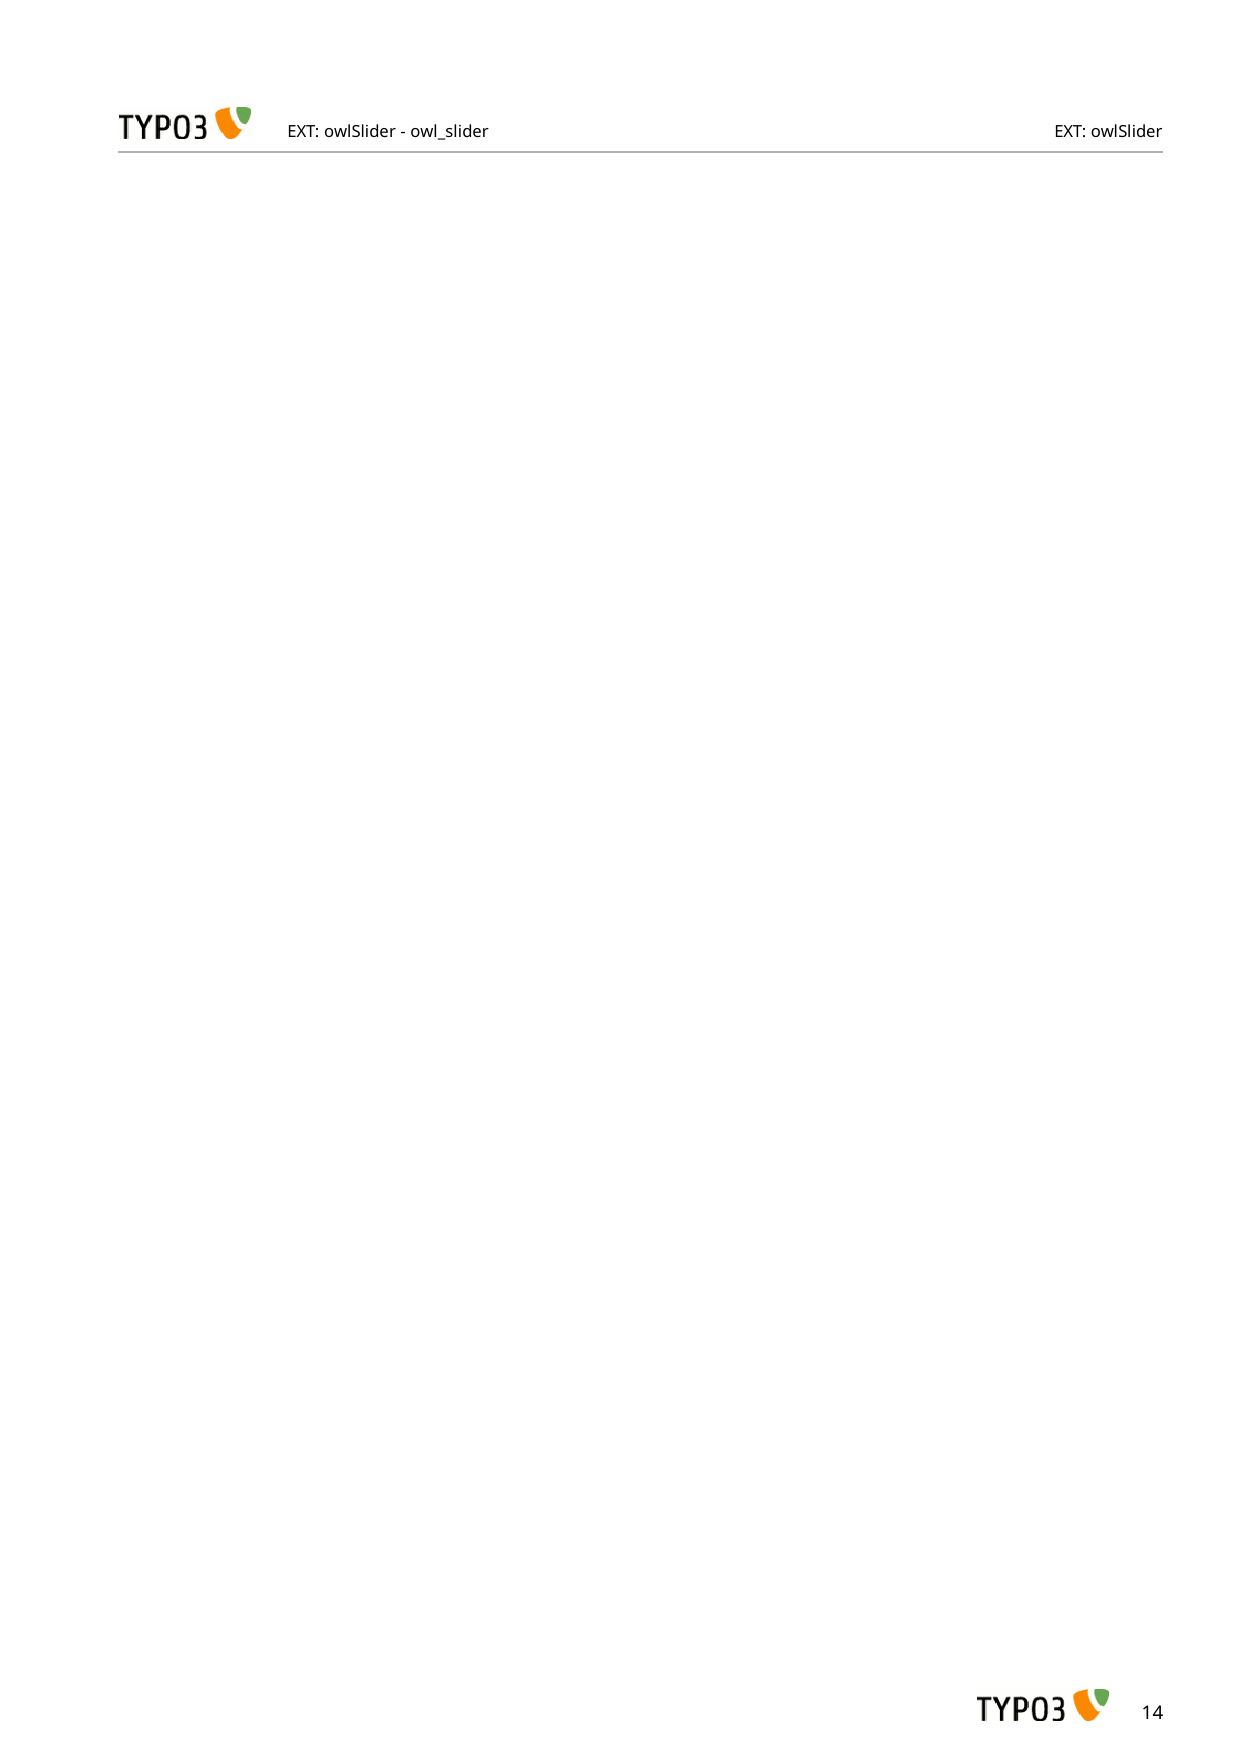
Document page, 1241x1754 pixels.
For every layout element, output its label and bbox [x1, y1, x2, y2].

picture [976, 1688, 1112, 1721]
picture [118, 106, 254, 139]
